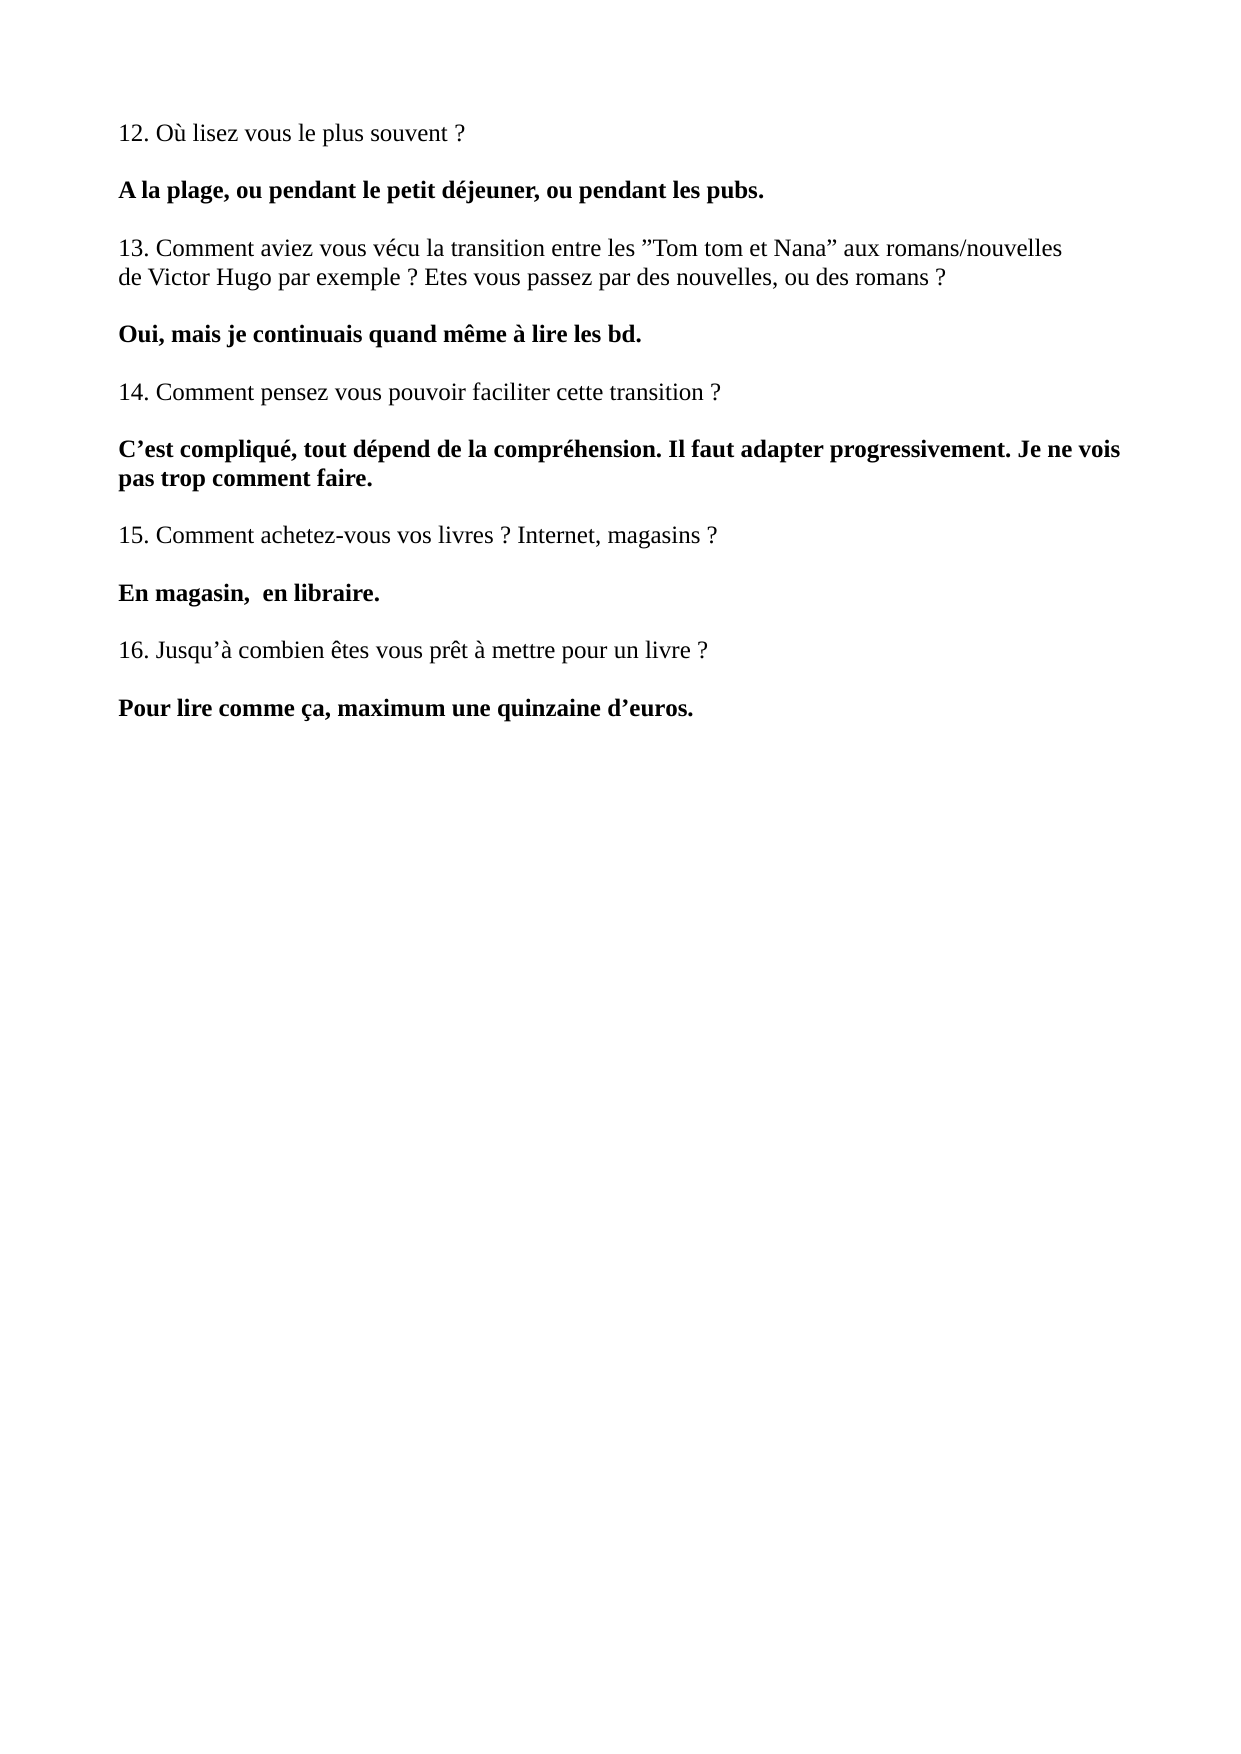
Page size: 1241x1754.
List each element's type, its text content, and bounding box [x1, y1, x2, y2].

text C’est compliqué, tout dépend de la compréhension. Il faut adapter progressivement. Je ne vois pas trop comment faire. [118, 434, 1122, 492]
text 16. Jusqu’à combien êtes vous prêt à mettre pour un livre ? [118, 636, 1122, 664]
text 12. Où lisez vous le plus souvent ? [118, 118, 1122, 147]
text A la plage, ou pendant le petit déjeuner, ou pendant les pubs. [118, 176, 1122, 204]
text de Victor Hugo par exemple ? Etes vous passez par des nouvelles, ou des romans ? [118, 262, 1122, 291]
text 13. Comment aviez vous vécu la transition entre les ”Tom tom et Nana” aux romans/nouvelles [118, 233, 1122, 262]
text 15. Comment achetez-vous vos livres ? Internet, magasins ? [118, 521, 1122, 549]
text 14. Comment pensez vous pouvoir faciliter cette transition ? [118, 377, 1122, 406]
text Oui, mais je continuais quand même à lire les bd. [118, 319, 1122, 348]
text Pour lire comme ça, maximum une quinzaine d’euros. [118, 693, 1122, 722]
text En magasin, en libraire. [118, 578, 1122, 607]
